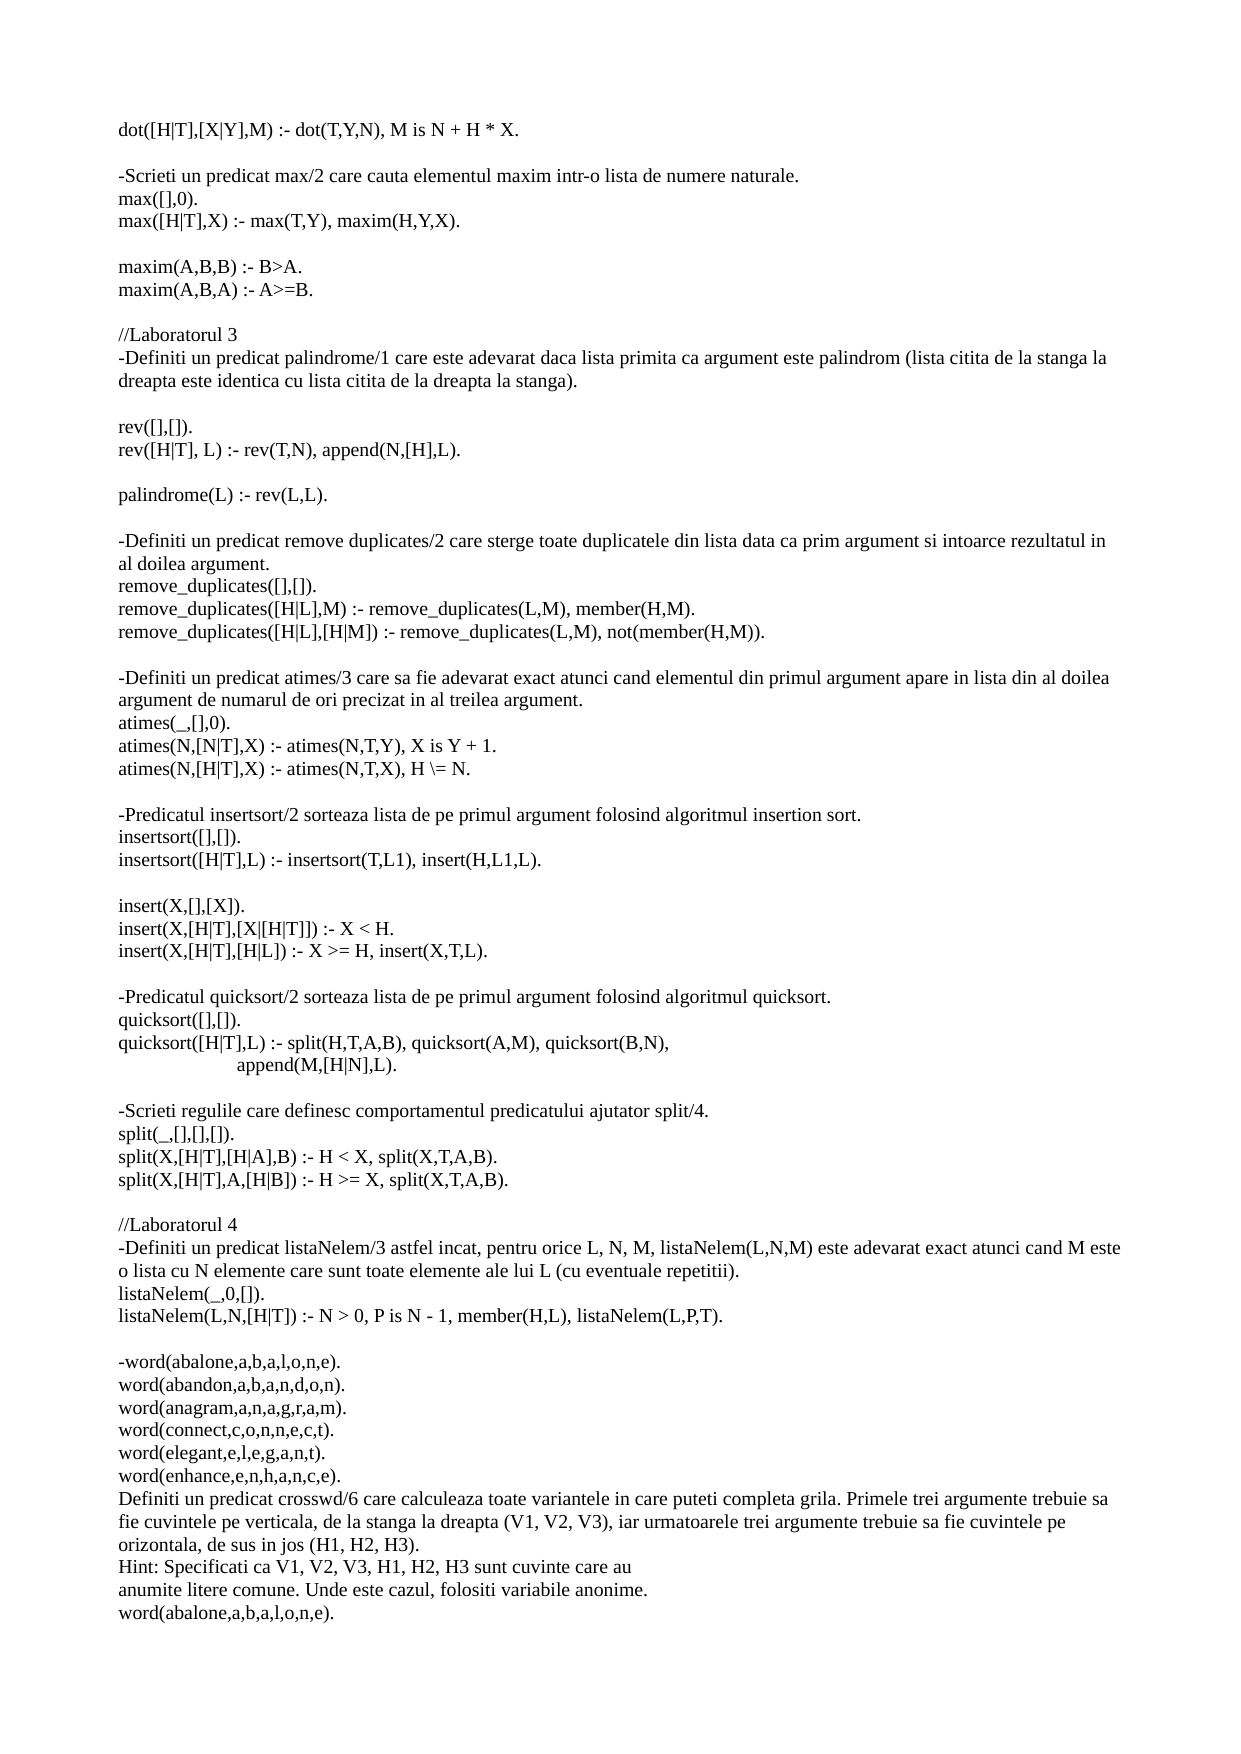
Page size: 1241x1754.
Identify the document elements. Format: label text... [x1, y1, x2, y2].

text maxim(A,B,B) :- B>A. [118, 255, 1122, 278]
text word(anagram,a,n,a,g,r,a,m). [118, 1396, 1122, 1418]
text append(M,[H|N],L). [118, 1053, 1122, 1076]
text remove_duplicates([H|L],M) :- remove_duplicates(L,M), member(H,M). [118, 597, 1122, 620]
text -Predicatul quicksort/2 sorteaza lista de pe primul argument folosind algoritmul quicksort. [118, 985, 1122, 1008]
text listaNelem(_,0,[]). [118, 1282, 1122, 1304]
text rev([],[]). [118, 415, 1122, 437]
text anumite litere comune. Unde este cazul, folositi variabile anonime. [118, 1578, 1122, 1601]
text rev([H|T], L) :- rev(T,N), append(N,[H],L). [118, 437, 1122, 460]
text -Definiti un predicat atimes/3 care sa fie adevarat exact atunci cand elementul din primul argument apare in lista din al doilea argument de numarul de ori precizat in al treilea argument. [118, 666, 1122, 711]
text atimes(_,[],0). [118, 711, 1122, 734]
text listaNelem(L,N,[H|T]) :- N > 0, P is N - 1, member(H,L), listaNelem(L,P,T). [118, 1304, 1122, 1327]
text remove_duplicates([H|L],[H|M]) :- remove_duplicates(L,M), not(member(H,M)). [118, 620, 1122, 643]
text insertsort([],[]). [118, 825, 1122, 848]
text -word(abalone,a,b,a,l,o,n,e). [118, 1350, 1122, 1373]
text Definiti un predicat crosswd/6 care calculeaza toate variantele in care puteti completa grila. Primele trei argumente trebuie sa fie cuvintele pe verticala, de la stanga la dreapta (V1, V2, V3), iar urmatoarele trei argumente trebuie sa fie cuvintele pe orizontala, de sus in jos (H1, H2, H3). [118, 1487, 1122, 1555]
text word(enhance,e,n,h,a,n,c,e). [118, 1464, 1122, 1487]
text split(X,[H|T],[H|A],B) :- H < X, split(X,T,A,B). [118, 1145, 1122, 1167]
text quicksort([H|T],L) :- split(H,T,A,B), quicksort(A,M), quicksort(B,N), [118, 1031, 1122, 1053]
text -Scrieti un predicat max/2 care cauta elementul maxim intr-o lista de numere naturale. [118, 164, 1122, 187]
text max([],0). [118, 187, 1122, 209]
text word(abandon,a,b,a,n,d,o,n). [118, 1373, 1122, 1396]
text remove_duplicates([],[]). [118, 574, 1122, 597]
text -Definiti un predicat remove duplicates/2 care sterge toate duplicatele din lista data ca prim argument si intoarce rezultatul in al doilea argument. [118, 529, 1122, 574]
text atimes(N,[N|T],X) :- atimes(N,T,Y), X is Y + 1. [118, 734, 1122, 757]
text insert(X,[H|T],[H|L]) :- X >= H, insert(X,T,L). [118, 939, 1122, 962]
text maxim(A,B,A) :- A>=B. [118, 278, 1122, 301]
text Hint: Specificati ca V1, V2, V3, H1, H2, H3 sunt cuvinte care au [118, 1555, 1122, 1578]
text //Laboratorul 3 [118, 323, 1122, 346]
text word(connect,c,o,n,n,e,c,t). [118, 1418, 1122, 1441]
text insertsort([H|T],L) :- insertsort(T,L1), insert(H,L1,L). [118, 848, 1122, 871]
text split(_,[],[],[]). [118, 1122, 1122, 1145]
text split(X,[H|T],A,[H|B]) :- H >= X, split(X,T,A,B). [118, 1167, 1122, 1190]
text palindrome(L) :- rev(L,L). [118, 483, 1122, 506]
text word(abalone,a,b,a,l,o,n,e). [118, 1601, 1122, 1624]
text -Definiti un predicat listaNelem/3 astfel incat, pentru orice L, N, M, listaNelem(L,N,M) este adevarat exact atunci cand M este o lista cu N elemente care sunt toate elemente ale lui L (cu eventuale repetitii). [118, 1236, 1122, 1282]
text -Predicatul insertsort/2 sorteaza lista de pe primul argument folosind algoritmul insertion sort. [118, 802, 1122, 825]
text max([H|T],X) :- max(T,Y), maxim(H,Y,X). [118, 209, 1122, 232]
text word(elegant,e,l,e,g,a,n,t). [118, 1441, 1122, 1464]
text quicksort([],[]). [118, 1008, 1122, 1031]
text dot([H|T],[X|Y],M) :- dot(T,Y,N), M is N + H * X. [118, 118, 1122, 141]
text //Laboratorul 4 [118, 1213, 1122, 1236]
text atimes(N,[H|T],X) :- atimes(N,T,X), H \= N. [118, 757, 1122, 780]
text -Scrieti regulile care definesc comportamentul predicatului ajutator split/4. [118, 1099, 1122, 1122]
text -Definiti un predicat palindrome/1 care este adevarat daca lista primita ca argument este palindrom (lista citita de la stanga la dreapta este identica cu lista citita de la dreapta la stanga). [118, 346, 1122, 392]
text insert(X,[],[X]). [118, 894, 1122, 917]
text insert(X,[H|T],[X|[H|T]]) :- X < H. [118, 917, 1122, 939]
